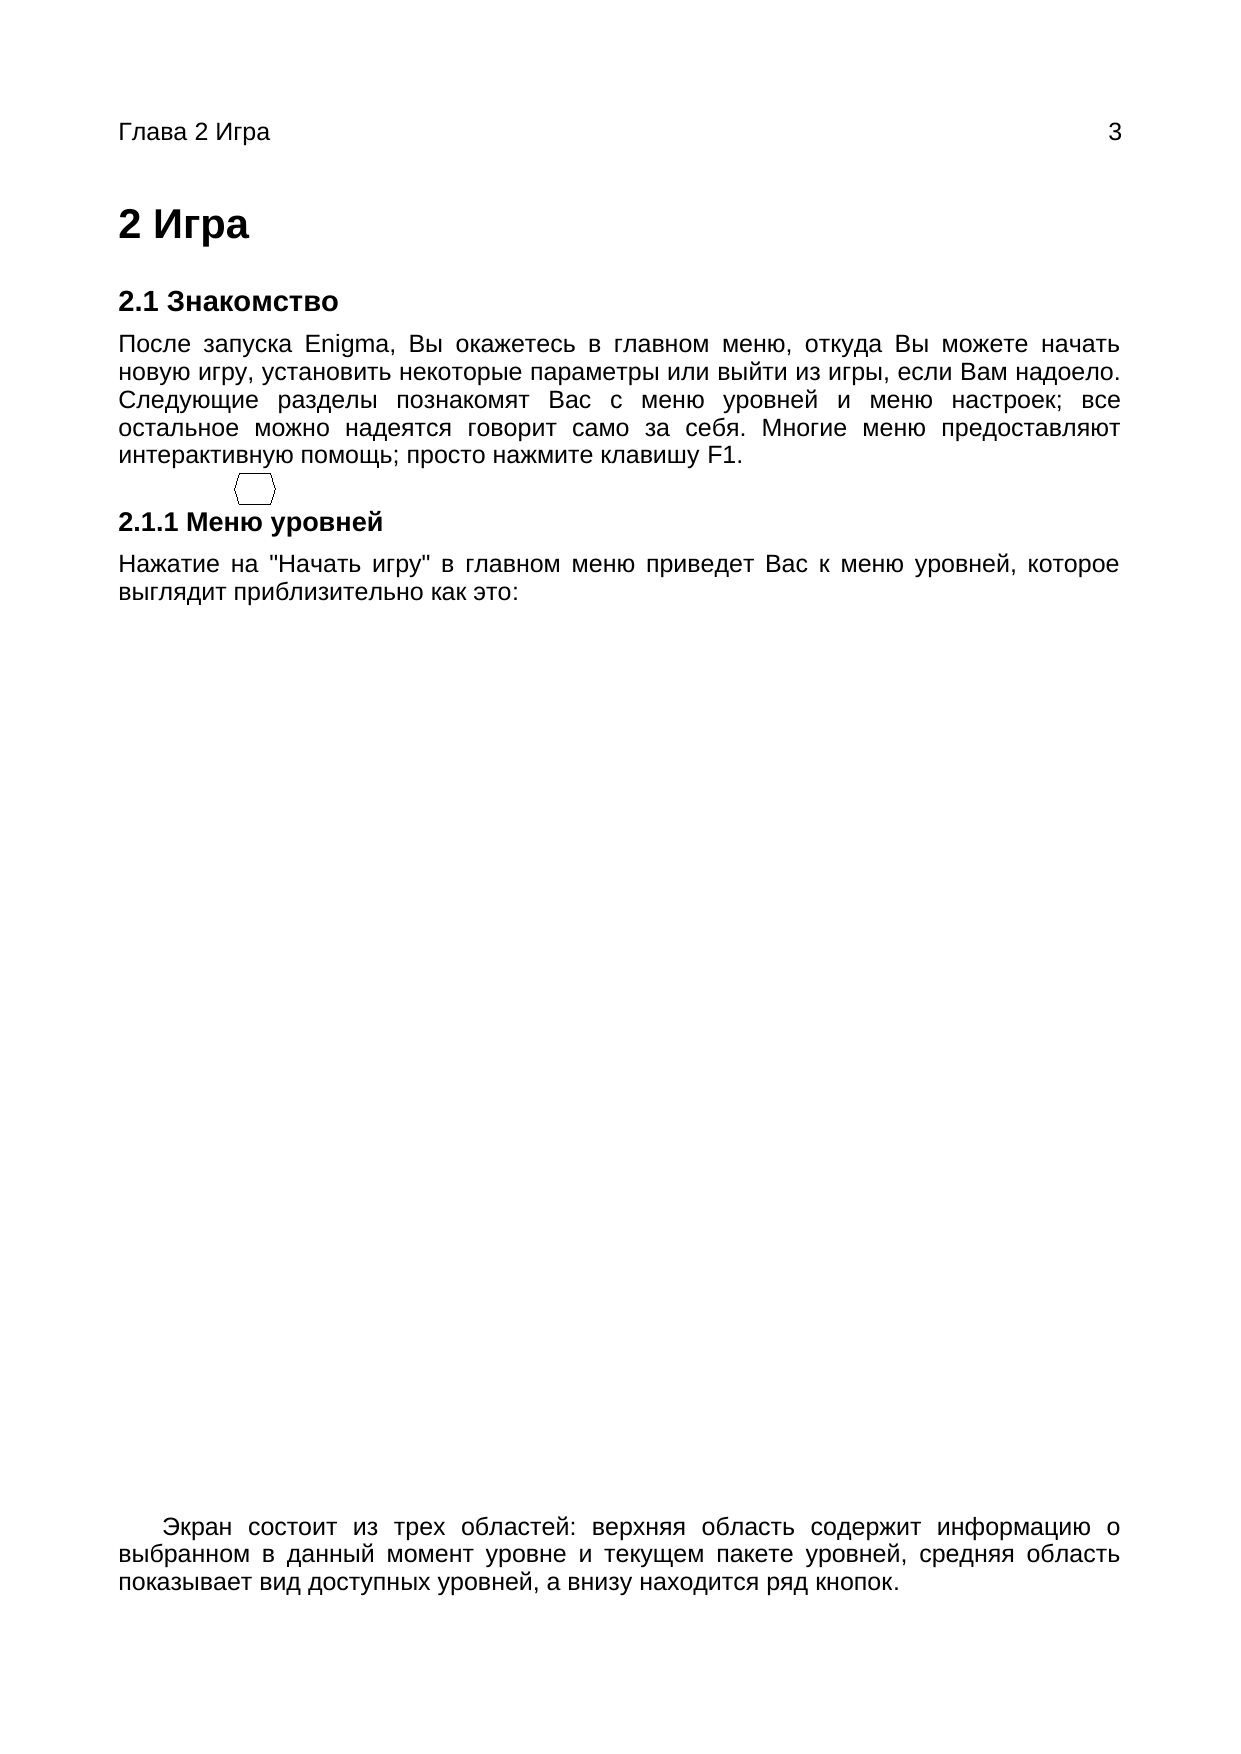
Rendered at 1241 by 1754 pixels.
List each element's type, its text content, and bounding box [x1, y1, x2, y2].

subtitle 2.1.1 Меню уровней [118, 507, 1122, 537]
text Нажатие на "Начать игру" в главном меню приведет Вас к меню уровней, которое выглядит приблизительно как это: [118, 549, 1122, 605]
subtitle 2 Игра [118, 201, 1122, 247]
text Экран состоит из трех областей: верхняя область содержит информацию о выбранном в данный момент уровне и текущем пакете уровней, средняя область показывает вид доступных уровней, а внизу находится ряд кнопок. [118, 1512, 1122, 1596]
subtitle 2.1 Знакомство [118, 284, 1122, 317]
text После запуска Enigma, Вы окажетесь в главном меню, откуда Вы можете начать новую игру, установить некоторые параметры или выйти из игры, если Вам надоело. Следующие разделы познакомят Вас с меню уровней и меню настроек; все остальное можно надеятся говорит само за себя. Многие меню предоставляют интерактивную помощь; просто нажмите клавишу F1. [118, 330, 1122, 469]
